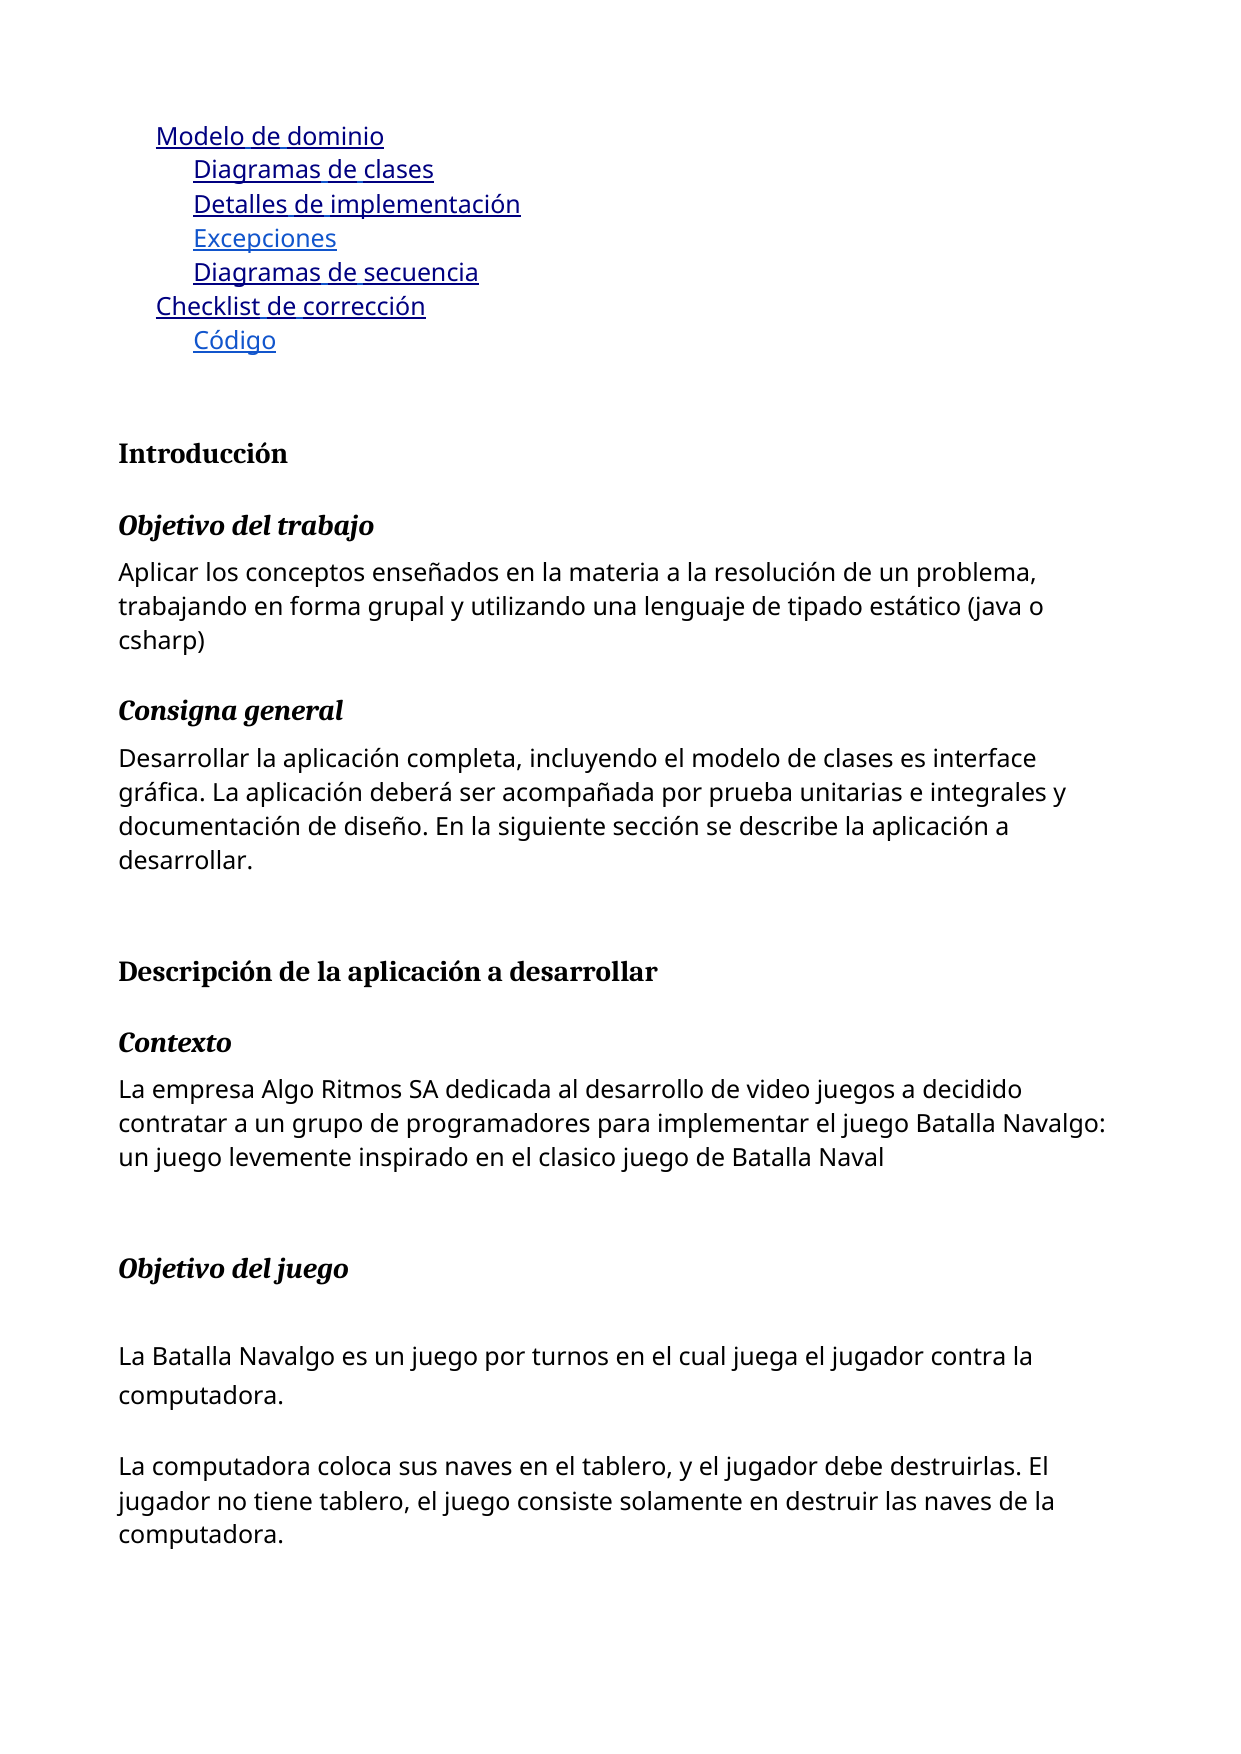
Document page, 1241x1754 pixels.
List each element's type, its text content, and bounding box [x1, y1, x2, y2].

text Objetivo del trabajo [118, 509, 1122, 542]
text Contexto [118, 1026, 1122, 1059]
text Diagramas de clases [193, 152, 1122, 186]
text La Batalla Navalgo es un juego por turnos en el cual juega el jugador contra la computadora. [118, 1338, 1122, 1412]
text Desarrollar la aplicación completa, incluyendo el modelo de clases es interface gráfica. La aplicación deberá ser acompañada por prueba unitarias e integrales y documentación de diseño. En la siguiente sección se describe la aplicación a desarrollar. [118, 740, 1122, 877]
text Diagramas de secuencia [193, 254, 1122, 288]
text Objetivo del juego [118, 1252, 1122, 1286]
text Consigna general [118, 694, 1122, 728]
text Modelo de dominio [156, 118, 1122, 152]
text Aplicar los conceptos enseñados en la materia a la resolución de un problema, trabajando en forma grupal y utilizando una lenguaje de tipado estático (java o csharp) [118, 555, 1122, 657]
text Detalles de implementación [193, 186, 1122, 220]
text Descripción de la aplicación a desarrollar [118, 955, 1122, 988]
text La empresa Algo Ritmos SA dedicada al desarrollo de video juegos a decidido contratar a un grupo de programadores para implementar el juego Batalla Navalgo: un juego levemente inspirado en el clasico juego de Batalla Naval [118, 1072, 1122, 1174]
text La computadora coloca sus naves en el tablero, y el jugador debe destruirlas. El jugador no tiene tablero, el juego consiste solamente en destruir las naves de la computadora. [118, 1449, 1122, 1551]
text Código [193, 322, 1122, 357]
text Introducción [118, 438, 1122, 471]
text Checklist de corrección [156, 288, 1122, 322]
text Excepciones [193, 220, 1122, 254]
